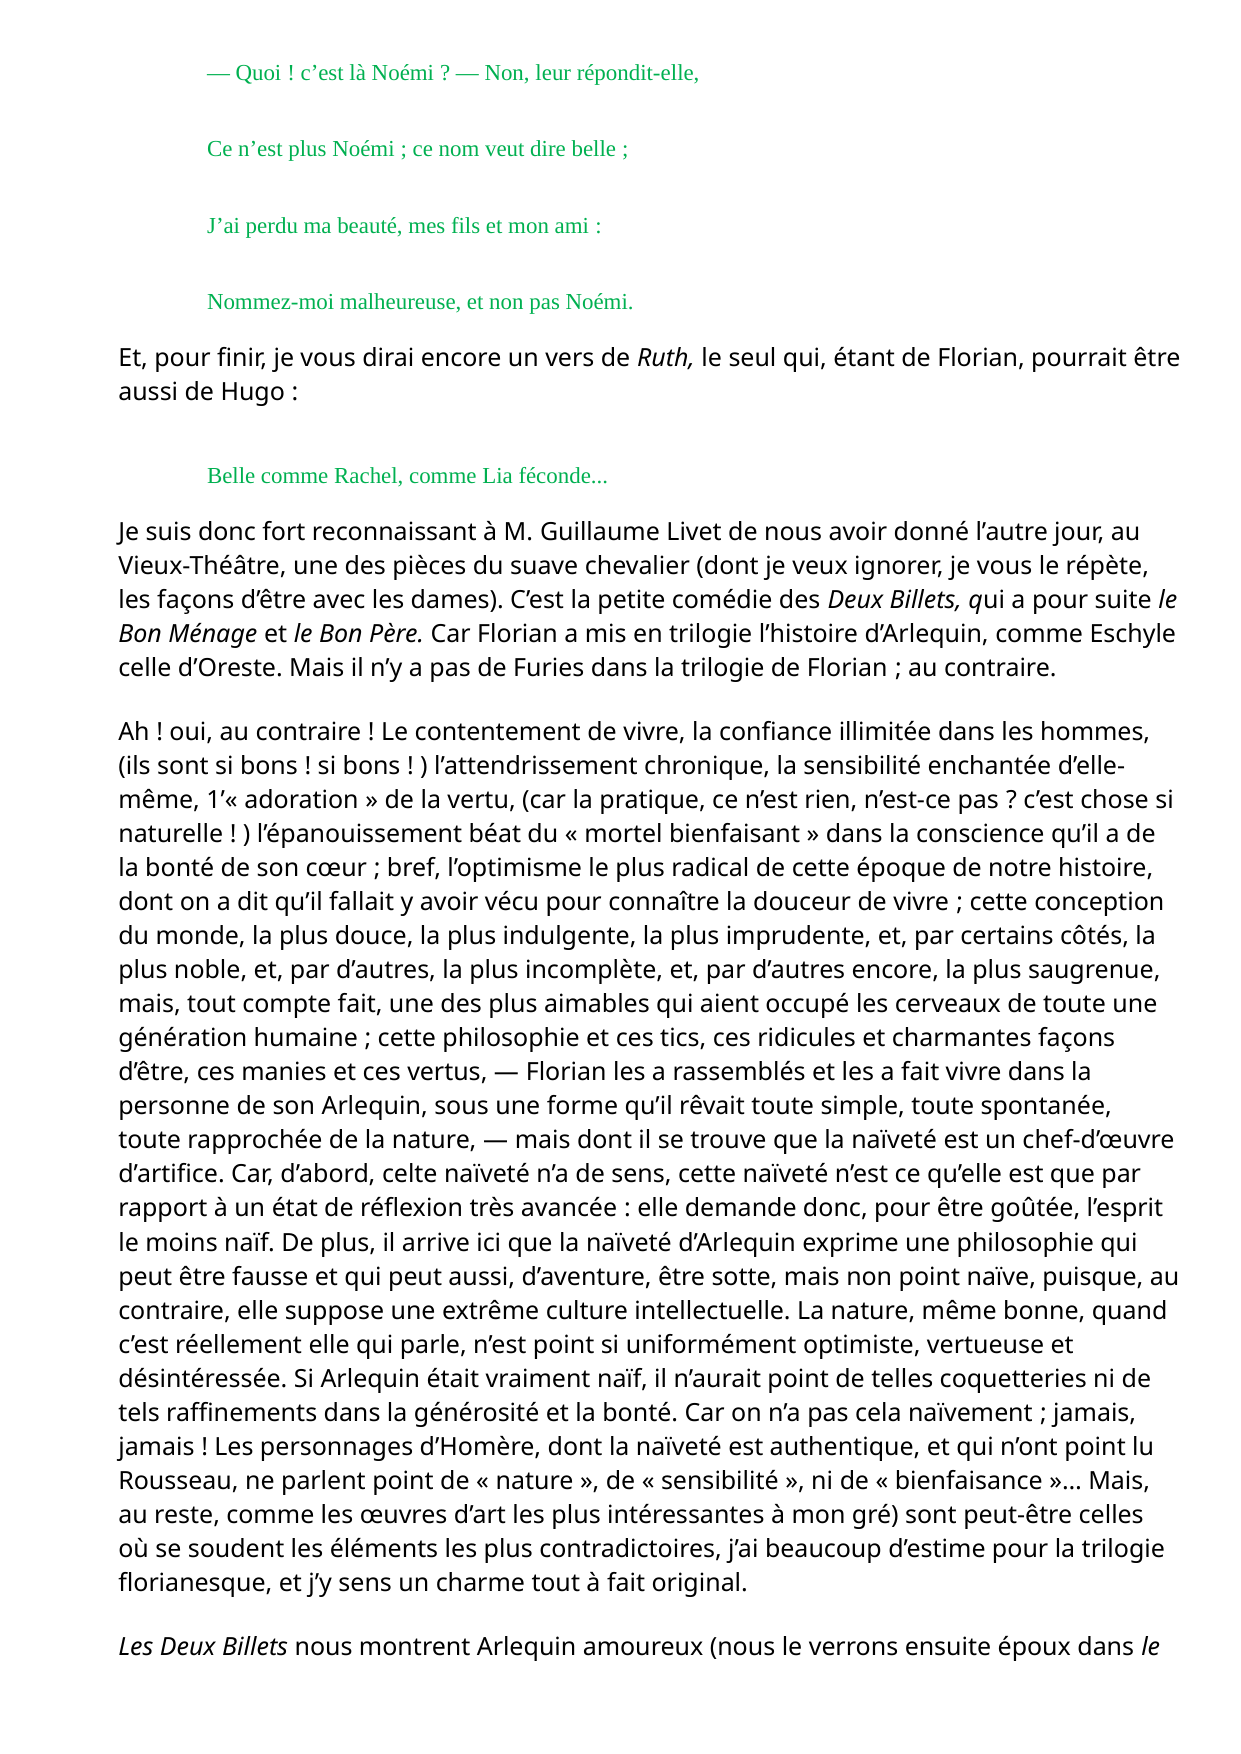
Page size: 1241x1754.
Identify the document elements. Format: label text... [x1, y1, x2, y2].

text Nommez-moi malheureuse, et non pas Noémi. [207, 288, 1181, 314]
text Et, pour finir, je vous dirai encore un vers de Ruth, le seul qui, étant de Florian, pourrait être aussi de Hugo : [118, 339, 1181, 408]
text Je suis donc fort reconnaissant à M. Guillaume Livet de nous avoir donné l’autre jour, au Vieux-Théâtre, une des pièces du suave chevalier (dont je veux ignorer, je vous le répète, les façons d’être avec les dames). C’est la petite comédie des Deux Billets, qui a pour suite le Bon Ménage et le Bon Père. Car Florian a mis en trilogie l’histoire d’Arlequin, comme Eschyle celle d’Oreste. Mais il n’y a pas de Furies dans la trilogie de Florian ; au contraire. [118, 513, 1181, 684]
text Ah ! oui, au contraire ! Le contentement de vivre, la confiance illimitée dans les hommes, (ils sont si bons ! si bons ! ) l’attendrissement chronique, la sensibilité enchantée d’elle-même, 1’« adoration » de la vertu, (car la pratique, ce n’est rien, n’est-ce pas ? c’est chose si naturelle ! ) l’épanouissement béat du « mortel bienfaisant » dans la conscience qu’il a de la bonté de son cœur ; bref, l’optimisme le plus radical de cette époque de notre histoire, dont on a dit qu’il fallait y avoir vécu pour connaître la douceur de vivre ; cette conception du monde, la plus douce, la plus indulgente, la plus imprudente, et, par certains côtés, la plus noble, et, par d’autres, la plus incomplète, et, par d’autres encore, la plus saugrenue, mais, tout compte fait, une des plus aimables qui aient occupé les cerveaux de toute une génération humaine ; cette philosophie et ces tics, ces ridicules et charmantes façons d’être, ces manies et ces vertus, — Florian les a rassemblés et les a fait vivre dans la personne de son Arlequin, sous une forme qu’il rêvait toute simple, toute spontanée, toute rapprochée de la nature, — mais dont il se trouve que la naïveté est un chef-d’œuvre d’artifice. Car, d’abord, celte naïveté n’a de sens, cette naïveté n’est ce qu’elle est que par rapport à un état de réflexion très avancée : elle demande donc, pour être goûtée, l’esprit le moins naïf. De plus, il arrive ici que la naïveté d’Arlequin exprime une philosophie qui peut être fausse et qui peut aussi, d’aventure, être sotte, mais non point naïve, puisque, au contraire, elle suppose une extrême culture intellectuelle. La nature, même bonne, quand c’est réellement elle qui parle, n’est point si uniformément optimiste, vertueuse et désintéressée. Si Arlequin était vraiment naïf, il n’aurait point de telles coquetteries ni de tels raffinements dans la générosité et la bonté. Car on n’a pas cela naïvement ; jamais, jamais ! Les personnages d’Homère, dont la naïveté est authentique, et qui n’ont point lu Rousseau, ne parlent point de « nature », de « sensibilité », ni de « bienfaisance »… Mais, au reste, comme les œuvres d’art les plus intéressantes à mon gré) sont peut-être celles où se soudent les éléments les plus contradictoires, j’ai beaucoup d’estime pour la trilogie florianesque, et j’y sens un charme tout à fait original. [118, 713, 1181, 1599]
text Ce n’est plus Noémi ; ce nom veut dire belle ; [207, 135, 1181, 162]
text — Quoi ! c’est là Noémi ? — Non, leur répondit-elle, [207, 59, 1181, 85]
text Belle comme Rachel, comme Lia féconde... [207, 462, 1181, 488]
text Les Deux Billets nous montrent Arlequin amoureux (nous le verrons ensuite époux dans le [118, 1628, 1181, 1662]
text J’ai perdu ma beauté, mes fils et mon ami : [207, 212, 1181, 238]
